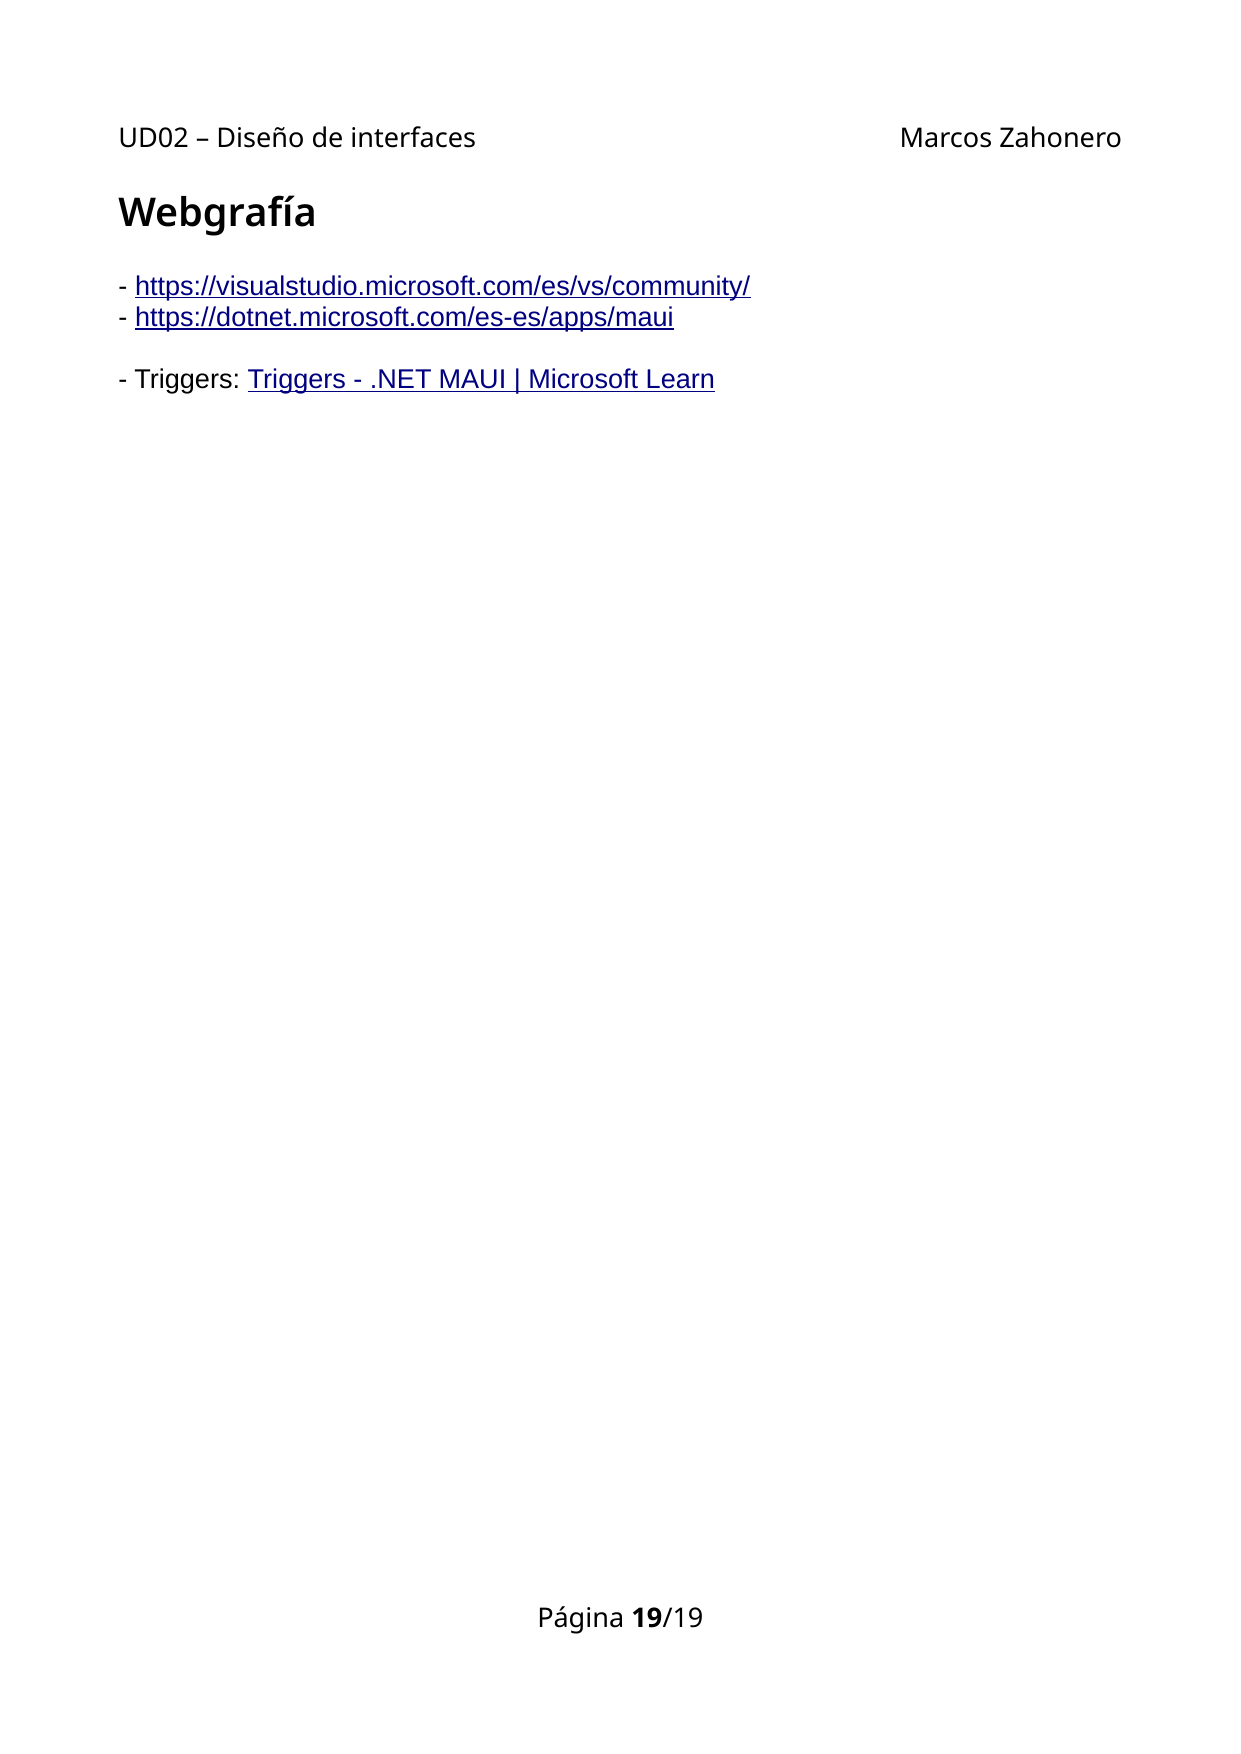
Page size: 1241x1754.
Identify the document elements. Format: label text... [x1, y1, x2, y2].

text - https://dotnet.microsoft.com/es-es/apps/maui [118, 301, 1122, 332]
text - https://visualstudio.microsoft.com/es/vs/community/ [118, 270, 1122, 301]
text - Triggers: Triggers - .NET MAUI | Microsoft Learn [118, 363, 1122, 395]
subtitle Webgrafía [118, 184, 1122, 238]
